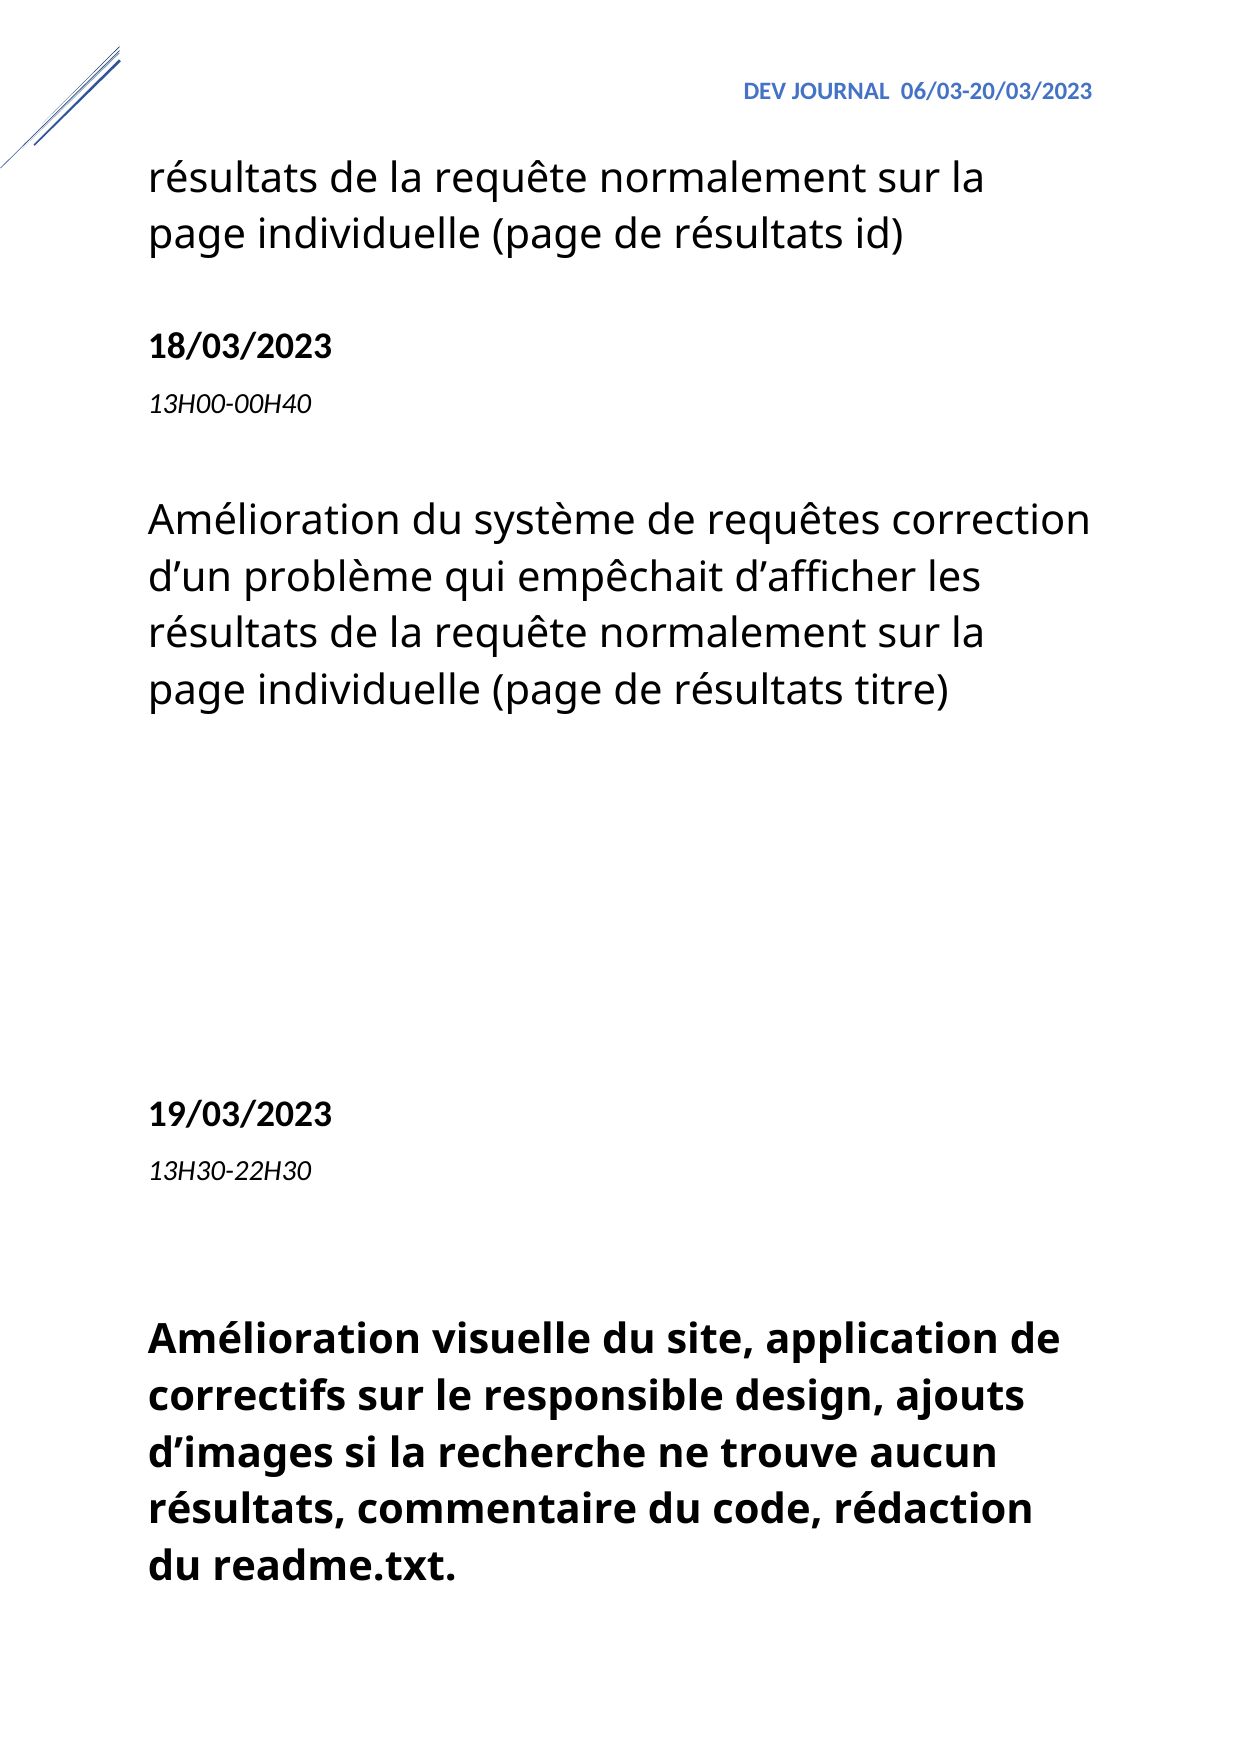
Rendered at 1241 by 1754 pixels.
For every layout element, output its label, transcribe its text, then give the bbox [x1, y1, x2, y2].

text 13H30-22H30 [148, 1152, 1093, 1188]
text 13H00-00H40 [148, 385, 1093, 421]
text Amélioration visuelle du site, application de correctifs sur le responsible design, ajouts d’images si la recherche ne trouve aucun résultats, commentaire du code, rédaction du readme.txt. [148, 1309, 1093, 1593]
text résultats de la requête normalement sur la page individuelle (page de résultats id) [148, 148, 1093, 261]
text 19/03/2023 [148, 1089, 1093, 1135]
text 18/03/2023 [148, 322, 1093, 368]
text Amélioration du système de requêtes correction d’un problème qui empêchait d’afficher les résultats de la requête normalement sur la page individuelle (page de résultats titre) [148, 489, 1093, 717]
